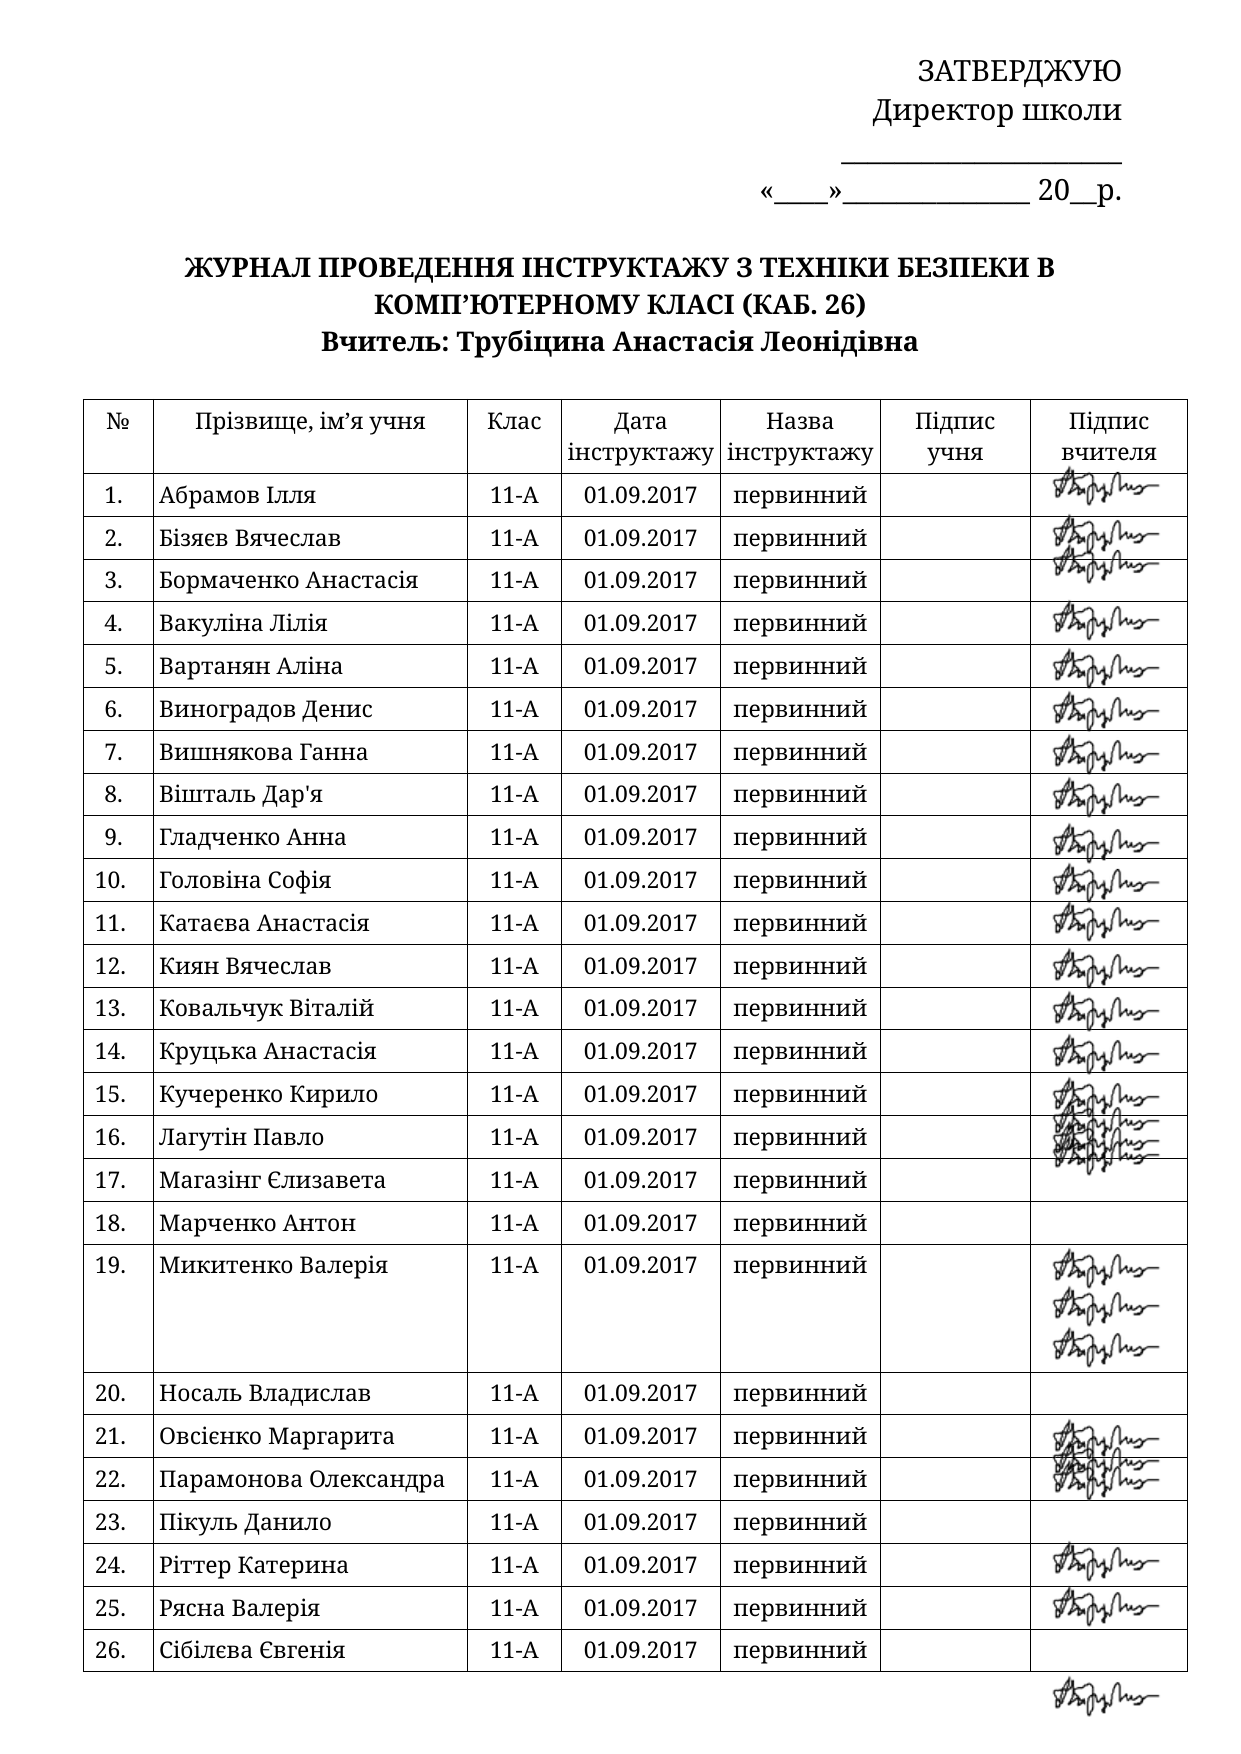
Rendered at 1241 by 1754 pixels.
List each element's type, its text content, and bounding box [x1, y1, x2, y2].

table_cell [881, 816, 1030, 858]
table_cell [84, 1630, 153, 1671]
table_cell [84, 902, 153, 944]
table_cell [1164, 731, 1187, 772]
table_header Підпис учня [881, 400, 1030, 473]
table_cell Овсієнко Маргарита [154, 1415, 467, 1457]
text ЗАТВЕРДЖУЮ [118, 50, 1122, 90]
table_cell первинний [721, 1501, 880, 1543]
table_cell [1164, 859, 1187, 901]
table_cell [84, 1073, 153, 1115]
table_header Прізвище, ім’я учня [154, 400, 467, 473]
table_cell [1164, 816, 1187, 858]
table_cell 11-A [468, 1030, 561, 1072]
table_cell [84, 1587, 153, 1628]
table_cell [881, 1202, 1030, 1243]
table_cell [881, 859, 1030, 901]
table_cell первинний [721, 1458, 880, 1500]
table_cell [1031, 902, 1048, 944]
table_cell [1164, 1040, 1187, 1072]
table_cell 11-A [468, 560, 561, 601]
table_cell 01.09.2017 [562, 1159, 720, 1201]
table_cell первинний [721, 1159, 880, 1201]
table_cell 01.09.2017 [562, 1202, 720, 1243]
table_cell [881, 1501, 1030, 1543]
table_cell [1164, 774, 1187, 815]
table_cell Марченко Антон [154, 1202, 467, 1243]
table_cell [1031, 688, 1048, 730]
table_cell [84, 517, 153, 558]
picture [1048, 1668, 1164, 1725]
table_cell [881, 945, 1030, 987]
table_cell Головіна Софія [154, 859, 467, 901]
table_cell 01.09.2017 [562, 1373, 720, 1414]
table_cell [1031, 1159, 1187, 1201]
table_cell [881, 602, 1030, 644]
table_cell первинний [721, 645, 880, 687]
table_cell [1164, 1116, 1187, 1158]
table_cell [1031, 1030, 1048, 1039]
table_cell [84, 1373, 153, 1414]
table_cell [84, 1116, 153, 1158]
table_cell 11-A [468, 474, 561, 516]
table_cell 11-A [468, 1544, 561, 1586]
table_cell [881, 1458, 1030, 1500]
table_cell [1031, 950, 1048, 987]
table_cell [881, 1073, 1030, 1115]
table_cell 11-A [468, 988, 561, 1029]
picture [1048, 458, 1164, 1184]
table_cell Виноградов Денис [154, 688, 467, 730]
table_cell [84, 988, 153, 1029]
picture [1048, 1240, 1164, 1376]
table_cell первинний [721, 1030, 880, 1072]
table_cell 01.09.2017 [562, 688, 720, 730]
table_cell [84, 1415, 153, 1457]
table_cell [84, 602, 153, 644]
table_cell [84, 1501, 153, 1543]
table_cell 11-A [468, 688, 561, 730]
table_cell [1031, 1202, 1187, 1243]
table_cell [1031, 859, 1048, 901]
text _____________________ [118, 129, 1122, 169]
text ЖУРНАЛ ПРОВЕДЕННЯ ІНСТРУКТАЖУ З ТЕХНІКИ БЕЗПЕКИ В КОМП’ЮТЕРНОМУ КЛАСІ (КАБ. 26) [118, 248, 1122, 322]
table_cell [1031, 1534, 1048, 1543]
table_cell Вартанян Аліна [154, 645, 467, 687]
table_cell [1031, 1415, 1048, 1457]
table_cell Ковальчук Віталій [154, 988, 467, 1029]
table_cell Вишнякова Ганна [154, 731, 467, 772]
table_header Підпис вчителя [1031, 400, 1187, 473]
table_cell 01.09.2017 [562, 816, 720, 858]
table_cell [1031, 1501, 1048, 1508]
table_cell Круцька Анастасія [154, 1030, 467, 1072]
table_cell 01.09.2017 [562, 1630, 720, 1671]
table_cell [1164, 517, 1187, 558]
table_cell [881, 731, 1030, 772]
table_cell Магазінг Єлизавета [154, 1159, 467, 1201]
table_cell [1031, 1373, 1187, 1414]
table_cell [84, 1202, 153, 1243]
table_cell 11-A [468, 774, 561, 815]
table_cell 11-A [468, 1630, 561, 1671]
table_cell [1031, 774, 1048, 815]
table_cell первинний [721, 945, 880, 987]
table_cell [1164, 1590, 1187, 1628]
table_cell 01.09.2017 [562, 602, 720, 644]
table_cell [881, 688, 1030, 730]
table_cell [1164, 645, 1187, 687]
table_cell первинний [721, 602, 880, 644]
table_cell 11-A [468, 902, 561, 944]
table_cell [84, 474, 153, 516]
table_cell [84, 1159, 153, 1201]
table_cell [84, 731, 153, 772]
table_cell первинний [721, 688, 880, 730]
table_cell [1164, 1030, 1187, 1039]
table_cell Абрамов Ілля [154, 474, 467, 516]
table_cell [1164, 950, 1187, 987]
table_cell [1164, 1534, 1187, 1543]
table_cell [881, 1373, 1030, 1414]
table_cell первинний [721, 517, 880, 558]
table_cell 01.09.2017 [562, 1245, 720, 1372]
table_cell [881, 1544, 1030, 1586]
table_cell 11-A [468, 1159, 561, 1201]
table_cell Микитенко Валерія [154, 1245, 467, 1372]
table_header Дата інструктажу [562, 400, 720, 473]
table_cell 01.09.2017 [562, 1030, 720, 1072]
table_cell [881, 645, 1030, 687]
table_cell первинний [721, 1630, 880, 1671]
table_cell [1164, 474, 1187, 516]
table_cell [84, 816, 153, 858]
table_cell 11-A [468, 1415, 561, 1457]
table_cell Лагутін Павло [154, 1116, 467, 1158]
table_cell первинний [721, 859, 880, 901]
table_cell [1164, 1458, 1187, 1500]
table_cell [84, 688, 153, 730]
table_cell [1031, 1630, 1187, 1671]
table_cell первинний [721, 1373, 880, 1414]
table_cell 11-A [468, 1116, 561, 1158]
table_cell 01.09.2017 [562, 1587, 720, 1628]
table_cell Гладченко Анна [154, 816, 467, 858]
table_cell [1164, 988, 1187, 1029]
table_cell Парамонова Олександра [154, 1458, 467, 1500]
table_cell Носаль Владислав [154, 1373, 467, 1414]
table_cell [881, 988, 1030, 1029]
table_cell [1164, 1245, 1187, 1372]
table_cell первинний [721, 1116, 880, 1158]
table_cell 11-A [468, 859, 561, 901]
table_cell Ріттер Катерина [154, 1544, 467, 1586]
table_cell 11-A [468, 816, 561, 858]
table_cell [1031, 1590, 1048, 1628]
table_cell [881, 1630, 1030, 1671]
table_cell [1164, 1501, 1187, 1508]
table_cell [1031, 602, 1048, 644]
table_cell [1164, 945, 1187, 949]
table_cell [881, 774, 1030, 815]
table_cell 11-A [468, 945, 561, 987]
table_cell [1164, 688, 1187, 730]
table_cell [881, 1415, 1030, 1457]
table_cell [84, 945, 153, 987]
table_cell первинний [721, 1245, 880, 1372]
table_cell Сібілєва Євгенія [154, 1630, 467, 1671]
table_cell Бізяєв Вячеслав [154, 517, 467, 558]
table_cell [84, 1544, 153, 1586]
table_cell [1031, 1458, 1048, 1500]
table_cell [1031, 1040, 1048, 1072]
table_cell [881, 560, 1030, 601]
table_cell [1031, 474, 1048, 516]
table_header № [84, 400, 153, 473]
table_cell [84, 1245, 153, 1372]
text «____»______________ 20__р. [118, 169, 1122, 209]
table_cell [881, 1030, 1030, 1072]
text Директор школи [118, 90, 1122, 129]
table_cell 01.09.2017 [562, 988, 720, 1029]
table_cell 11-A [468, 1587, 561, 1628]
table_header Назва інструктажу [721, 400, 880, 473]
picture [1048, 1411, 1164, 1509]
table_cell 01.09.2017 [562, 859, 720, 901]
table_cell 11-A [468, 731, 561, 772]
table_cell [1031, 988, 1048, 1029]
table_cell первинний [721, 1202, 880, 1243]
table_cell [1164, 560, 1187, 601]
table_cell [881, 1159, 1030, 1201]
table_cell первинний [721, 988, 880, 1029]
table_cell [84, 645, 153, 687]
table_cell 11-A [468, 1073, 561, 1115]
table_cell [881, 902, 1030, 944]
table_cell первинний [721, 774, 880, 815]
table_cell [1031, 517, 1048, 558]
table_cell [881, 474, 1030, 516]
table_cell 11-A [468, 602, 561, 644]
table_cell 01.09.2017 [562, 474, 720, 516]
table_cell Пікуль Данило [154, 1501, 467, 1543]
table_cell 11-A [468, 1202, 561, 1243]
table_cell 01.09.2017 [562, 731, 720, 772]
text Вчитель: Трубіцина Анастасія Леонідівна [118, 322, 1122, 359]
table_cell [1031, 560, 1048, 601]
table_cell Катаєва Анастасія [154, 902, 467, 944]
table_cell первинний [721, 1587, 880, 1628]
table_cell 01.09.2017 [562, 1073, 720, 1115]
table_cell [84, 859, 153, 901]
table_cell 11-A [468, 1458, 561, 1500]
table_cell [1164, 902, 1187, 944]
table_cell 01.09.2017 [562, 1458, 720, 1500]
table_cell [84, 560, 153, 601]
table_cell 11-A [468, 1245, 561, 1372]
table_cell [84, 774, 153, 815]
table_header Клас [468, 400, 561, 473]
table_cell 01.09.2017 [562, 902, 720, 944]
table_cell 01.09.2017 [562, 774, 720, 815]
table_cell [1031, 731, 1048, 772]
table_cell [1031, 945, 1048, 949]
table_cell [881, 1587, 1030, 1628]
table_cell [1164, 602, 1187, 644]
table_cell 01.09.2017 [562, 560, 720, 601]
table_cell [1031, 1116, 1048, 1158]
table_cell 11-A [468, 517, 561, 558]
table_cell Киян Вячеслав [154, 945, 467, 987]
table_cell первинний [721, 1415, 880, 1457]
table_cell 01.09.2017 [562, 945, 720, 987]
table_cell первинний [721, 731, 880, 772]
table_cell Бормаченко Анастасія [154, 560, 467, 601]
table_cell 01.09.2017 [562, 1501, 720, 1543]
table_cell первинний [721, 560, 880, 601]
table_cell 01.09.2017 [562, 1544, 720, 1586]
table_cell первинний [721, 902, 880, 944]
picture [1048, 1533, 1164, 1635]
table_cell Рясна Валерія [154, 1587, 467, 1628]
table_cell 11-A [468, 1501, 561, 1543]
table_cell [881, 1245, 1030, 1372]
table_cell [1164, 1544, 1187, 1586]
table_cell первинний [721, 1544, 880, 1586]
table_cell первинний [721, 816, 880, 858]
table_cell 11-A [468, 645, 561, 687]
table_cell 11-A [468, 1373, 561, 1414]
table_cell [84, 1030, 153, 1072]
table_cell первинний [721, 1073, 880, 1115]
table_cell 01.09.2017 [562, 645, 720, 687]
table_cell [881, 1116, 1030, 1158]
table_cell 01.09.2017 [562, 517, 720, 558]
table_cell [1031, 1073, 1048, 1115]
table_cell 01.09.2017 [562, 1116, 720, 1158]
table_cell [1164, 1073, 1187, 1115]
table_cell [1031, 1544, 1048, 1586]
table_cell 01.09.2017 [562, 1415, 720, 1457]
table_cell [1031, 1509, 1187, 1533]
table_cell Вішталь Дар'я [154, 774, 467, 815]
table_cell [84, 1458, 153, 1500]
table_cell [1164, 1415, 1187, 1457]
table_cell первинний [721, 474, 880, 516]
table_cell [1031, 645, 1048, 687]
table_cell Кучеренко Кирило [154, 1073, 467, 1115]
table_cell Вакуліна Лілія [154, 602, 467, 644]
table_cell [1031, 1245, 1048, 1372]
table_cell [1031, 816, 1048, 858]
table_cell [881, 517, 1030, 558]
